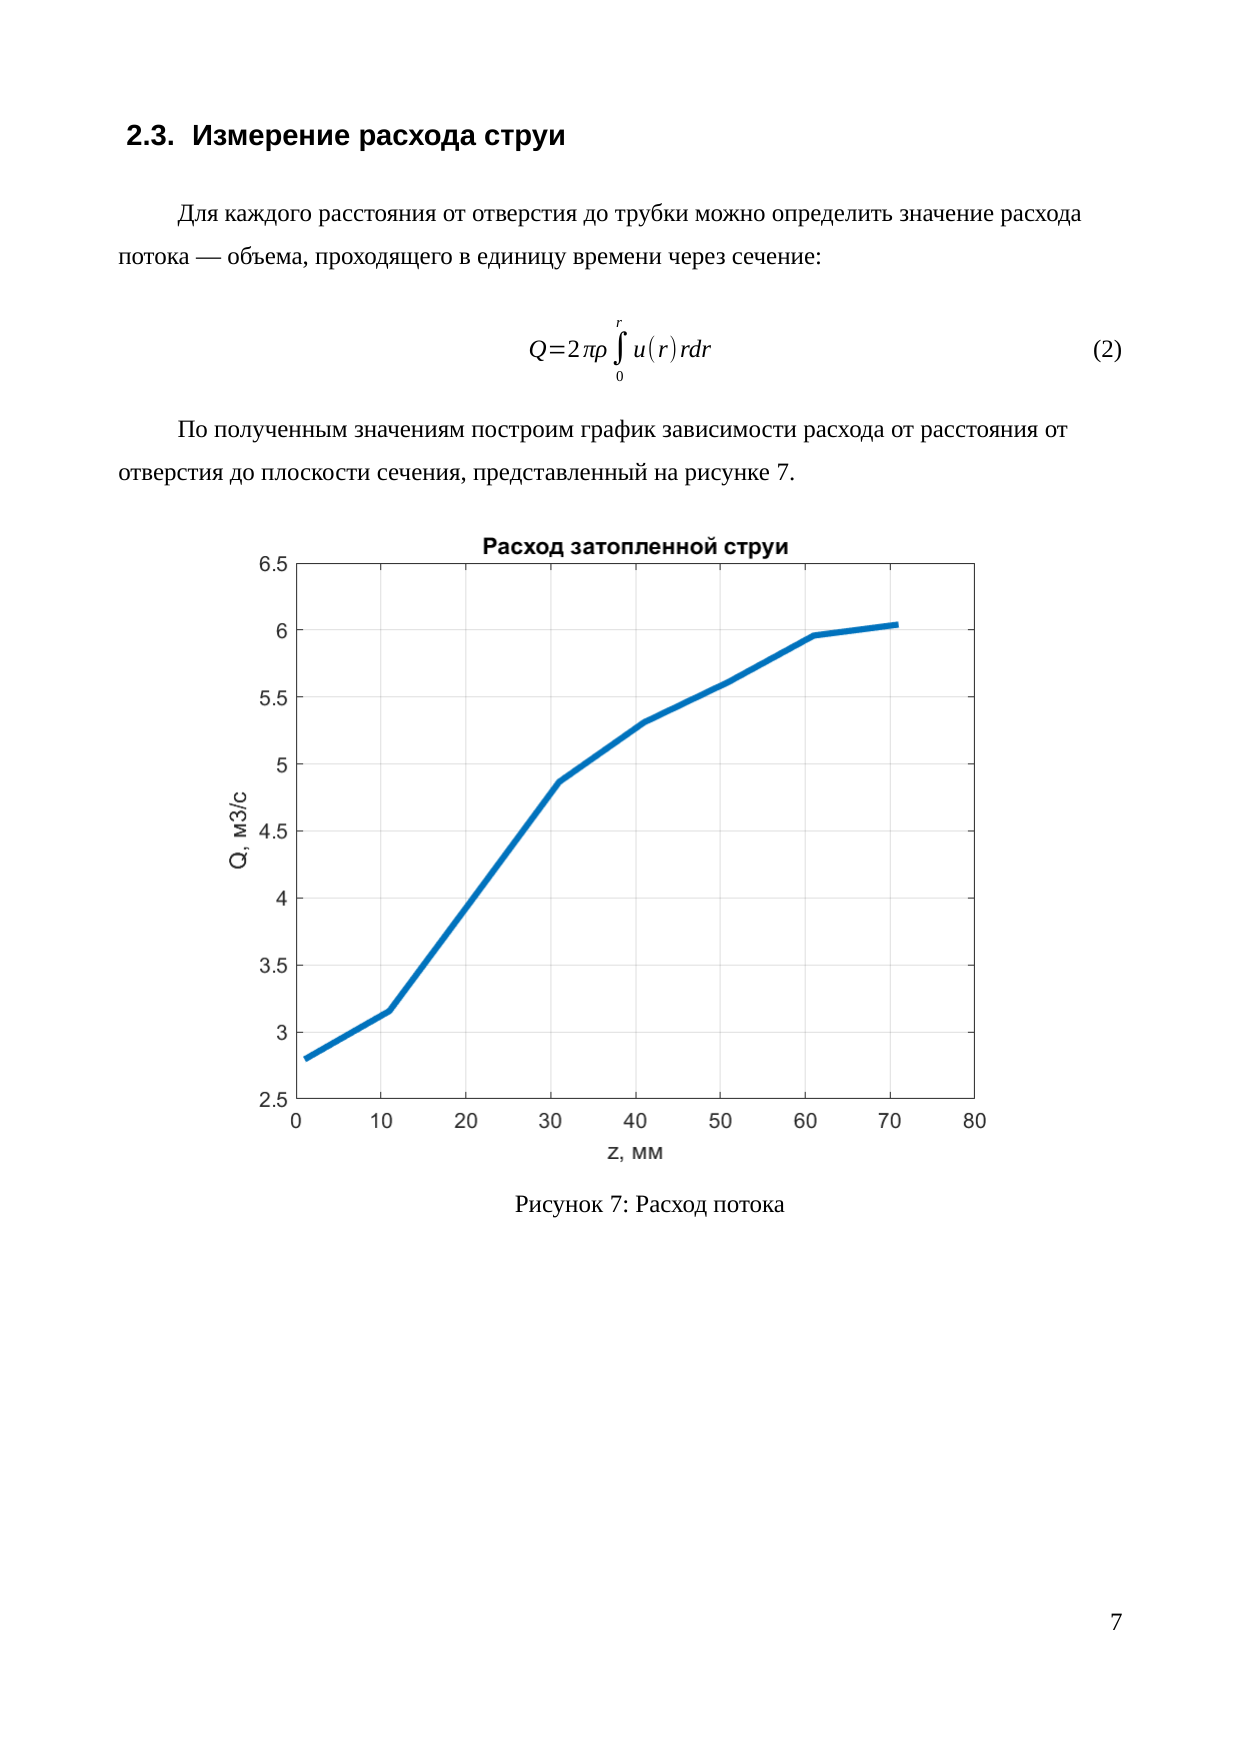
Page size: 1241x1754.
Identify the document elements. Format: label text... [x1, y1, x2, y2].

picture [182, 514, 1058, 1171]
text (2) [118, 314, 1122, 384]
text Для каждого расстояния от отверстия до трубки можно определить значение расхода потока — объема, проходящего в единицу времени через сечение: [118, 198, 1122, 270]
text Рисунок 7: Расход потока [183, 1189, 1058, 1218]
text По полученным значениям построим график зависимости расхода от расстояния от отверстия до плоскости сечения, представленный на рисунке 7. [118, 414, 1122, 486]
subtitle Измерение расхода струи [118, 118, 1122, 152]
